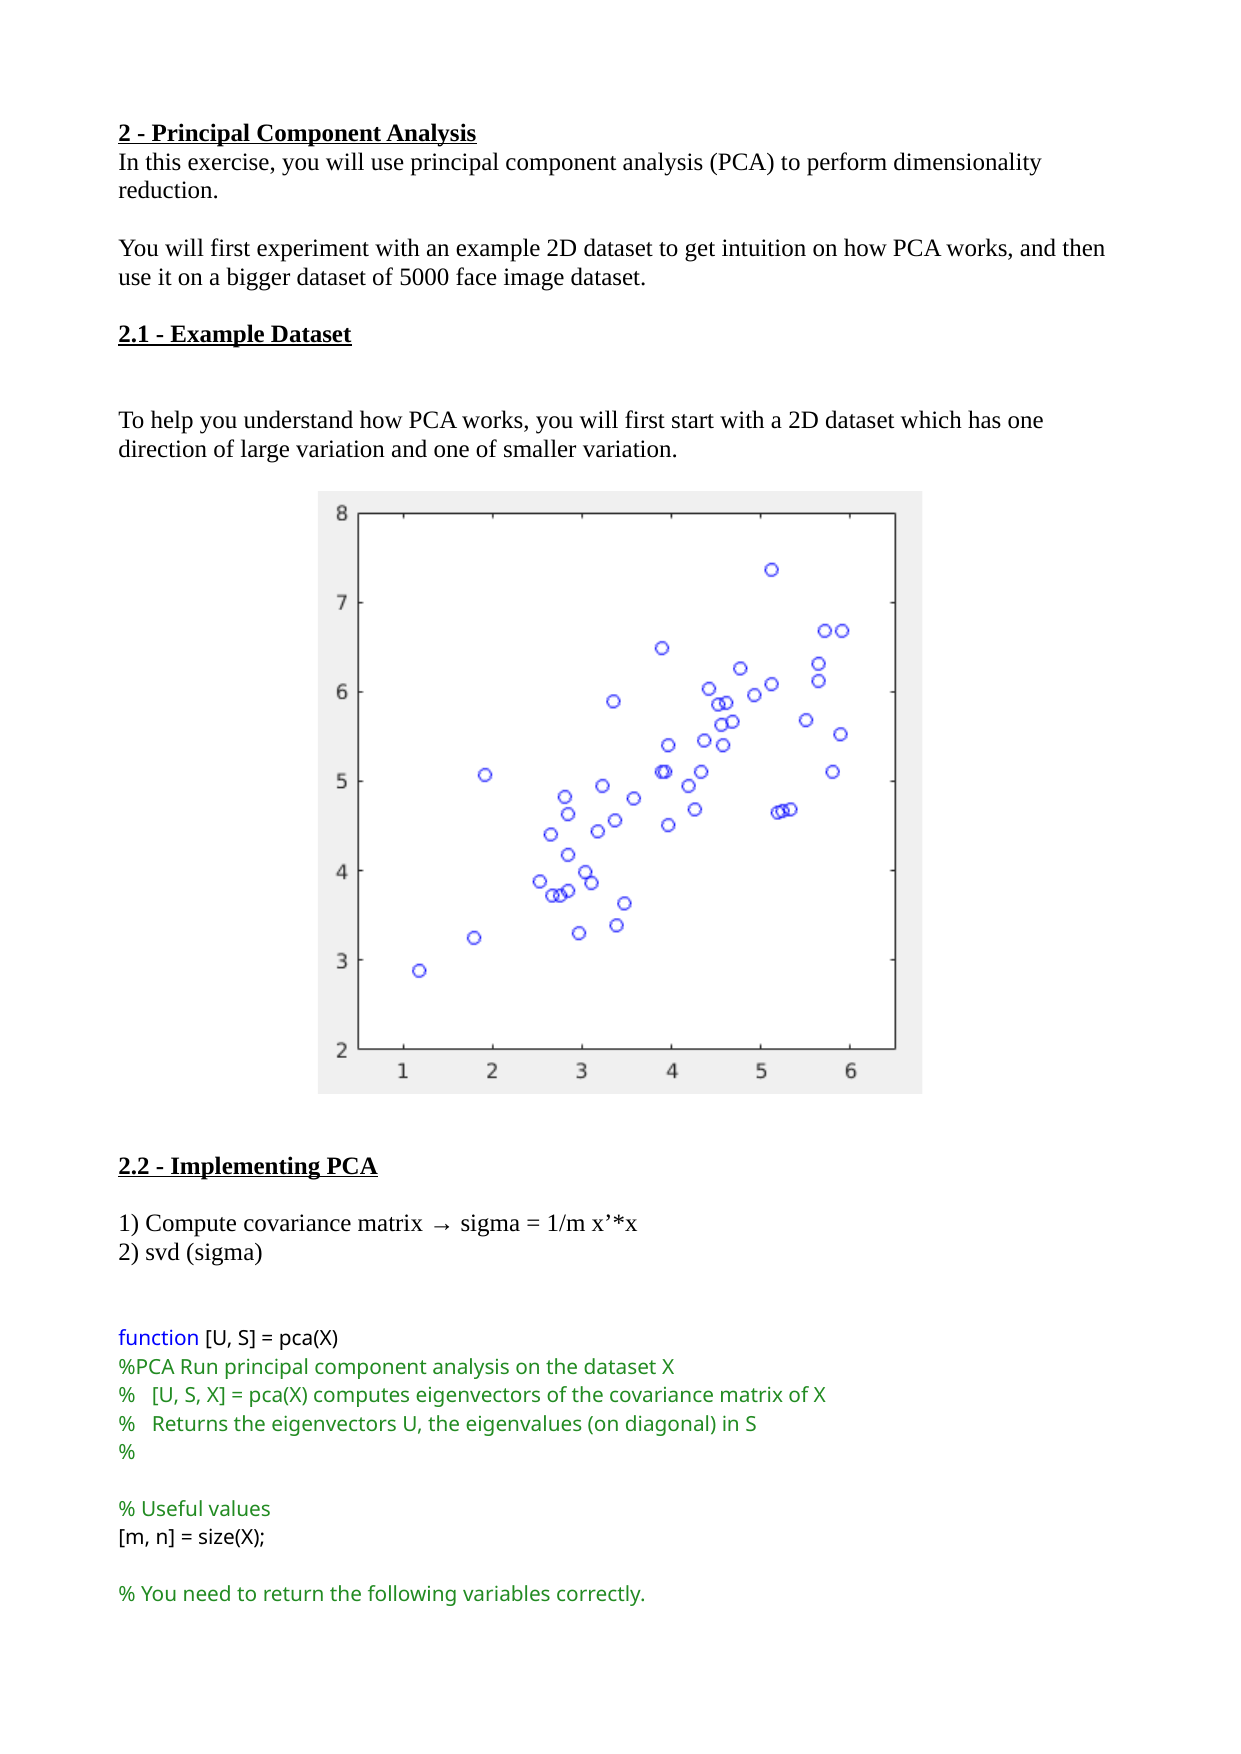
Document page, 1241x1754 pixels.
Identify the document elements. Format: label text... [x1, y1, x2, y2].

text % Returns the eigenvectors U, the eigenvalues (on diagonal) in S [118, 1409, 1122, 1437]
text To help you understand how PCA works, you will first start with a 2D dataset which has one direction of large variation and one of smaller variation. [118, 406, 1122, 463]
text %PCA Run principal component analysis on the dataset X [118, 1352, 1122, 1380]
text % [U, S, X] = pca(X) computes eigenvectors of the covariance matrix of X [118, 1380, 1122, 1409]
text [m, n] = size(X); [118, 1522, 1122, 1551]
text 2 - Principal Component Analysis [118, 118, 1122, 147]
text % Useful values [118, 1494, 1122, 1522]
text 2) svd (sigma) [118, 1237, 1122, 1266]
picture [317, 491, 923, 1094]
text You will first experiment with an example 2D dataset to get intuition on how PCA works, and then use it on a bigger dataset of 5000 face image dataset. [118, 233, 1122, 291]
text 1) Compute covariance matrix → sigma = 1/m x’*x [118, 1208, 1122, 1237]
text In this exercise, you will use principal component analysis (PCA) to perform dimensionality reduction. [118, 147, 1122, 204]
text % You need to return the following variables correctly. [118, 1579, 1122, 1608]
text % [118, 1437, 1122, 1466]
text 2.2 - Implementing PCA [118, 1151, 1122, 1180]
text function [U, S] = pca(X) [118, 1323, 1122, 1352]
text 2.1 - Example Dataset [118, 319, 1122, 348]
